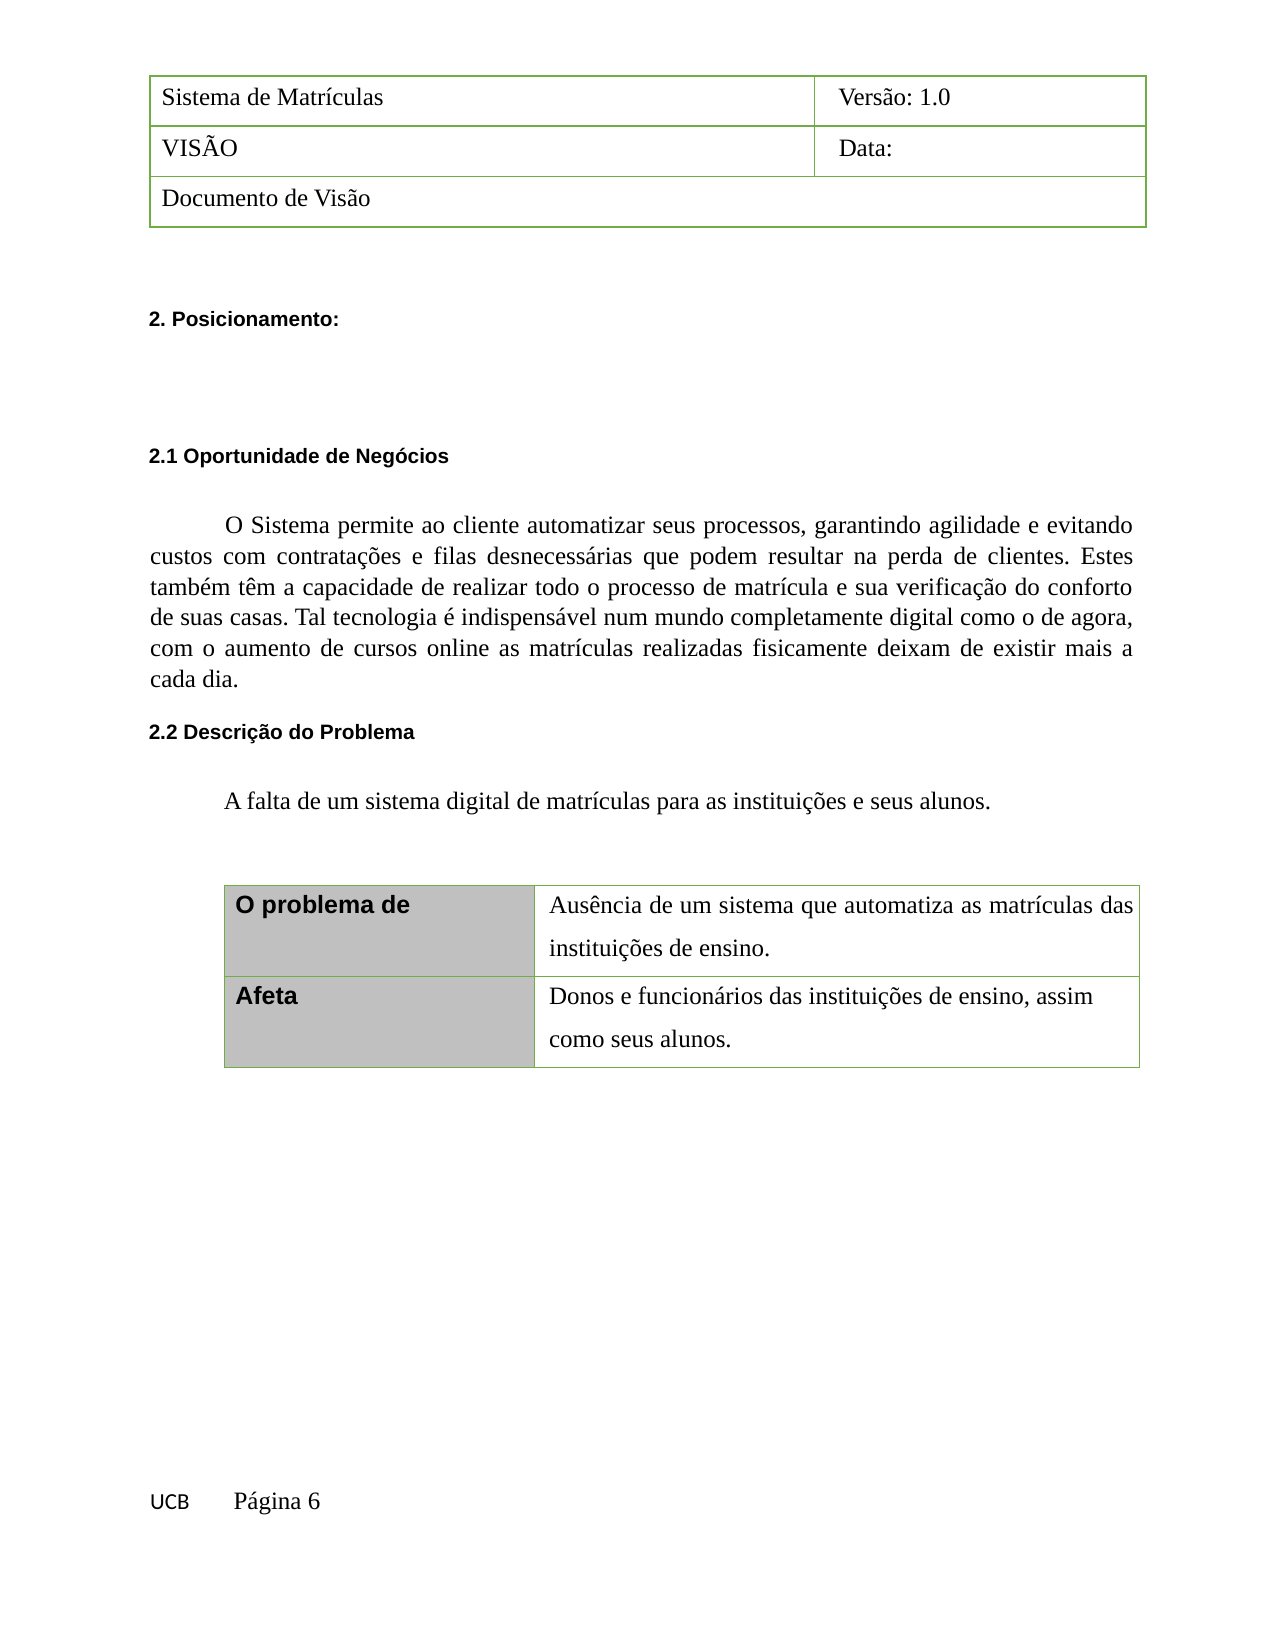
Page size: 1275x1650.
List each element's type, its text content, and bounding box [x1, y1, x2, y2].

text O Sistema permite ao cliente automatizar seus processos, garantindo agilidade e evitando custos com contratações e filas desnecessárias que podem resultar na perda de clientes. Estes também têm a capacidade de realizar todo o processo de matrícula e sua verificação do conforto de suas casas. Tal tecnologia é indispensável num mundo completamente digital como o de agora, com o aumento de cursos online as matrículas realizadas fisicamente deixam de existir mais a cada dia. [150, 510, 1134, 693]
table_header Ausência de um sistema que automatiza as matrículas das instituições de ensino. [535, 886, 1139, 976]
table_header O problema de [225, 886, 534, 976]
subtitle 2. Posicionamento: [148, 307, 1134, 331]
table_cell Afeta [225, 977, 534, 1067]
subtitle 2.2 Descrição do Problema [148, 720, 1134, 744]
subtitle 2.1 Oportunidade de Negócios [148, 444, 1134, 468]
text A falta de um sistema digital de matrículas para as instituições e seus alunos. [150, 786, 1134, 814]
table_cell Donos e funcionários das instituições de ensino, assim como seus alunos. [535, 977, 1139, 1067]
